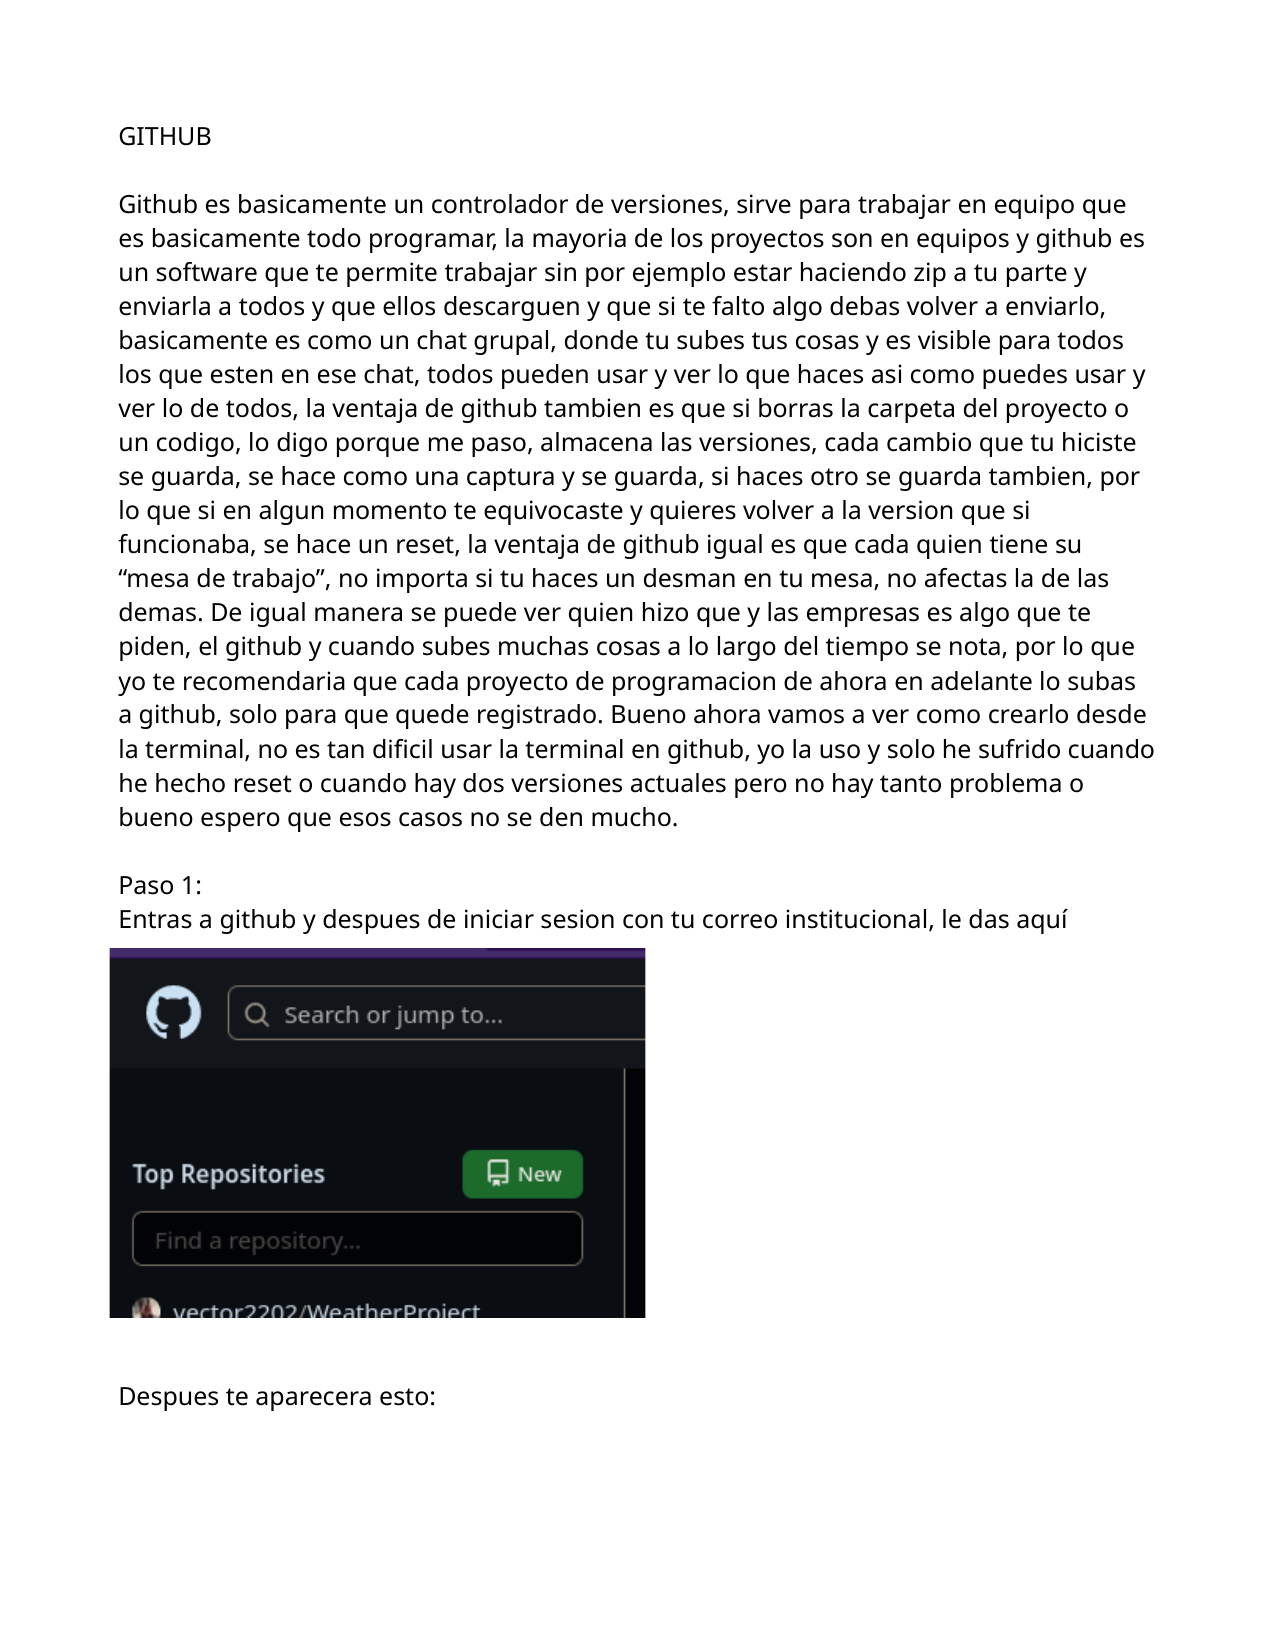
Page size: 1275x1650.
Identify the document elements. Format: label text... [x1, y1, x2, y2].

text Paso 1: [118, 867, 1157, 902]
text Entras a github y despues de iniciar sesion con tu correo institucional, le das aquí [118, 902, 1157, 936]
picture [109, 948, 646, 1318]
text GITHUB [118, 118, 1157, 152]
text Github es basicamente un controlador de versiones, sirve para trabajar en equipo que es basicamente todo programar, la mayoria de los proyectos son en equipos y github es un software que te permite trabajar sin por ejemplo estar haciendo zip a tu parte y enviarla a todos y que ellos descarguen y que si te falto algo debas volver a enviarlo, basicamente es como un chat grupal, donde tu subes tus cosas y es visible para todos los que esten en ese chat, todos pueden usar y ver lo que haces asi como puedes usar y ver lo de todos, la ventaja de github tambien es que si borras la carpeta del proyecto o un codigo, lo digo porque me paso, almacena las versiones, cada cambio que tu hiciste se guarda, se hace como una captura y se guarda, si haces otro se guarda tambien, por lo que si en algun momento te equivocaste y quieres volver a la version que si funcionaba, se hace un reset, la ventaja de github igual es que cada quien tiene su “mesa de trabajo”, no importa si tu haces un desman en tu mesa, no afectas la de las demas. De igual manera se puede ver quien hizo que y las empresas es algo que te piden, el github y cuando subes muchas cosas a lo largo del tiempo se nota, por lo que yo te recomendaria que cada proyecto de programacion de ahora en adelante lo subas a github, solo para que quede registrado. Bueno ahora vamos a ver como crearlo desde la terminal, no es tan dificil usar la terminal en github, yo la uso y solo he sufrido cuando he hecho reset o cuando hay dos versiones actuales pero no hay tanto problema o bueno espero que esos casos no se den mucho. [118, 186, 1157, 833]
text Despues te aparecera esto: [118, 1378, 1157, 1412]
